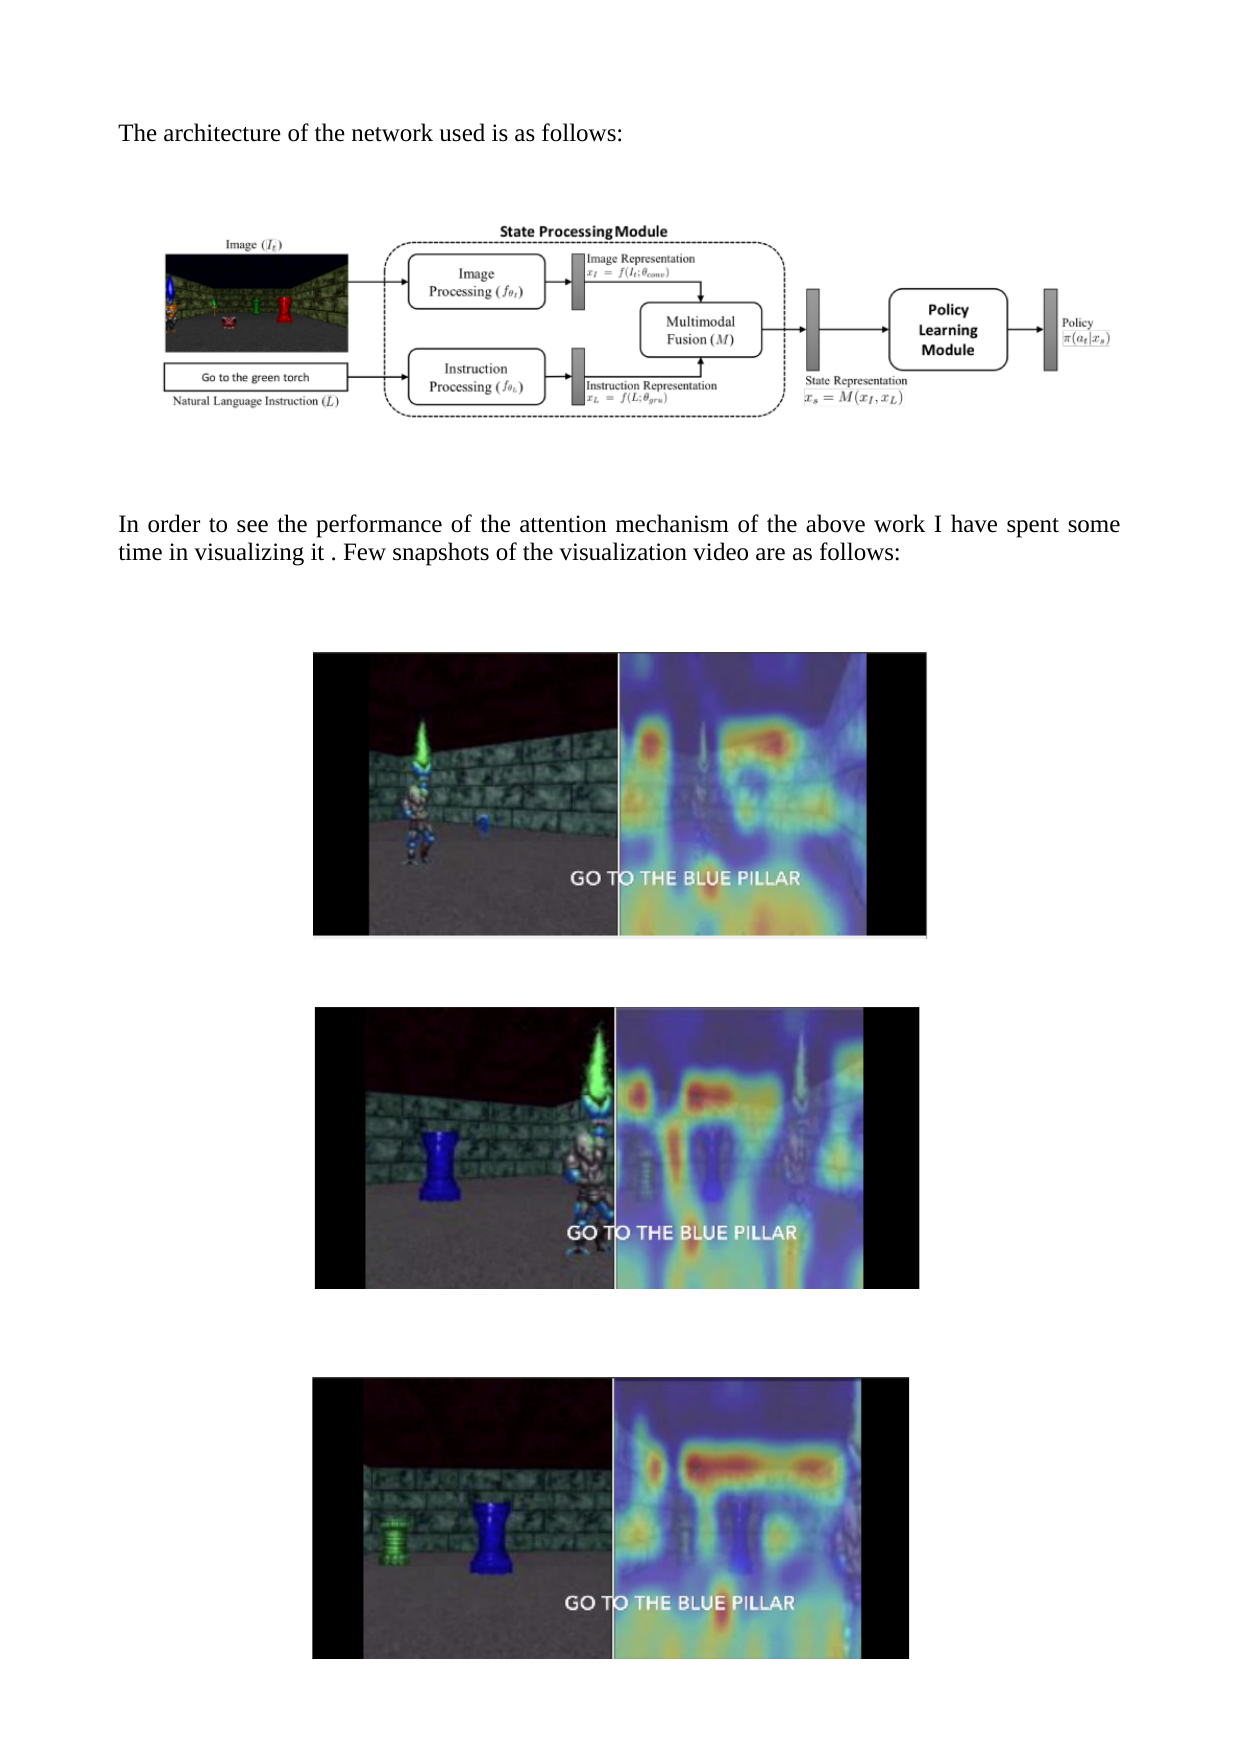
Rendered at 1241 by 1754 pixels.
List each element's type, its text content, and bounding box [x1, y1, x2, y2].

text In order to see the performance of the attention mechanism of the above work I have spent some time in visualizing it . Few snapshots of the visualization video are as follows: [118, 509, 1122, 566]
picture [312, 1377, 910, 1659]
text The architecture of the network used is as follows: [118, 118, 1122, 147]
picture [313, 652, 928, 939]
picture [118, 175, 1123, 423]
picture [314, 1007, 920, 1289]
